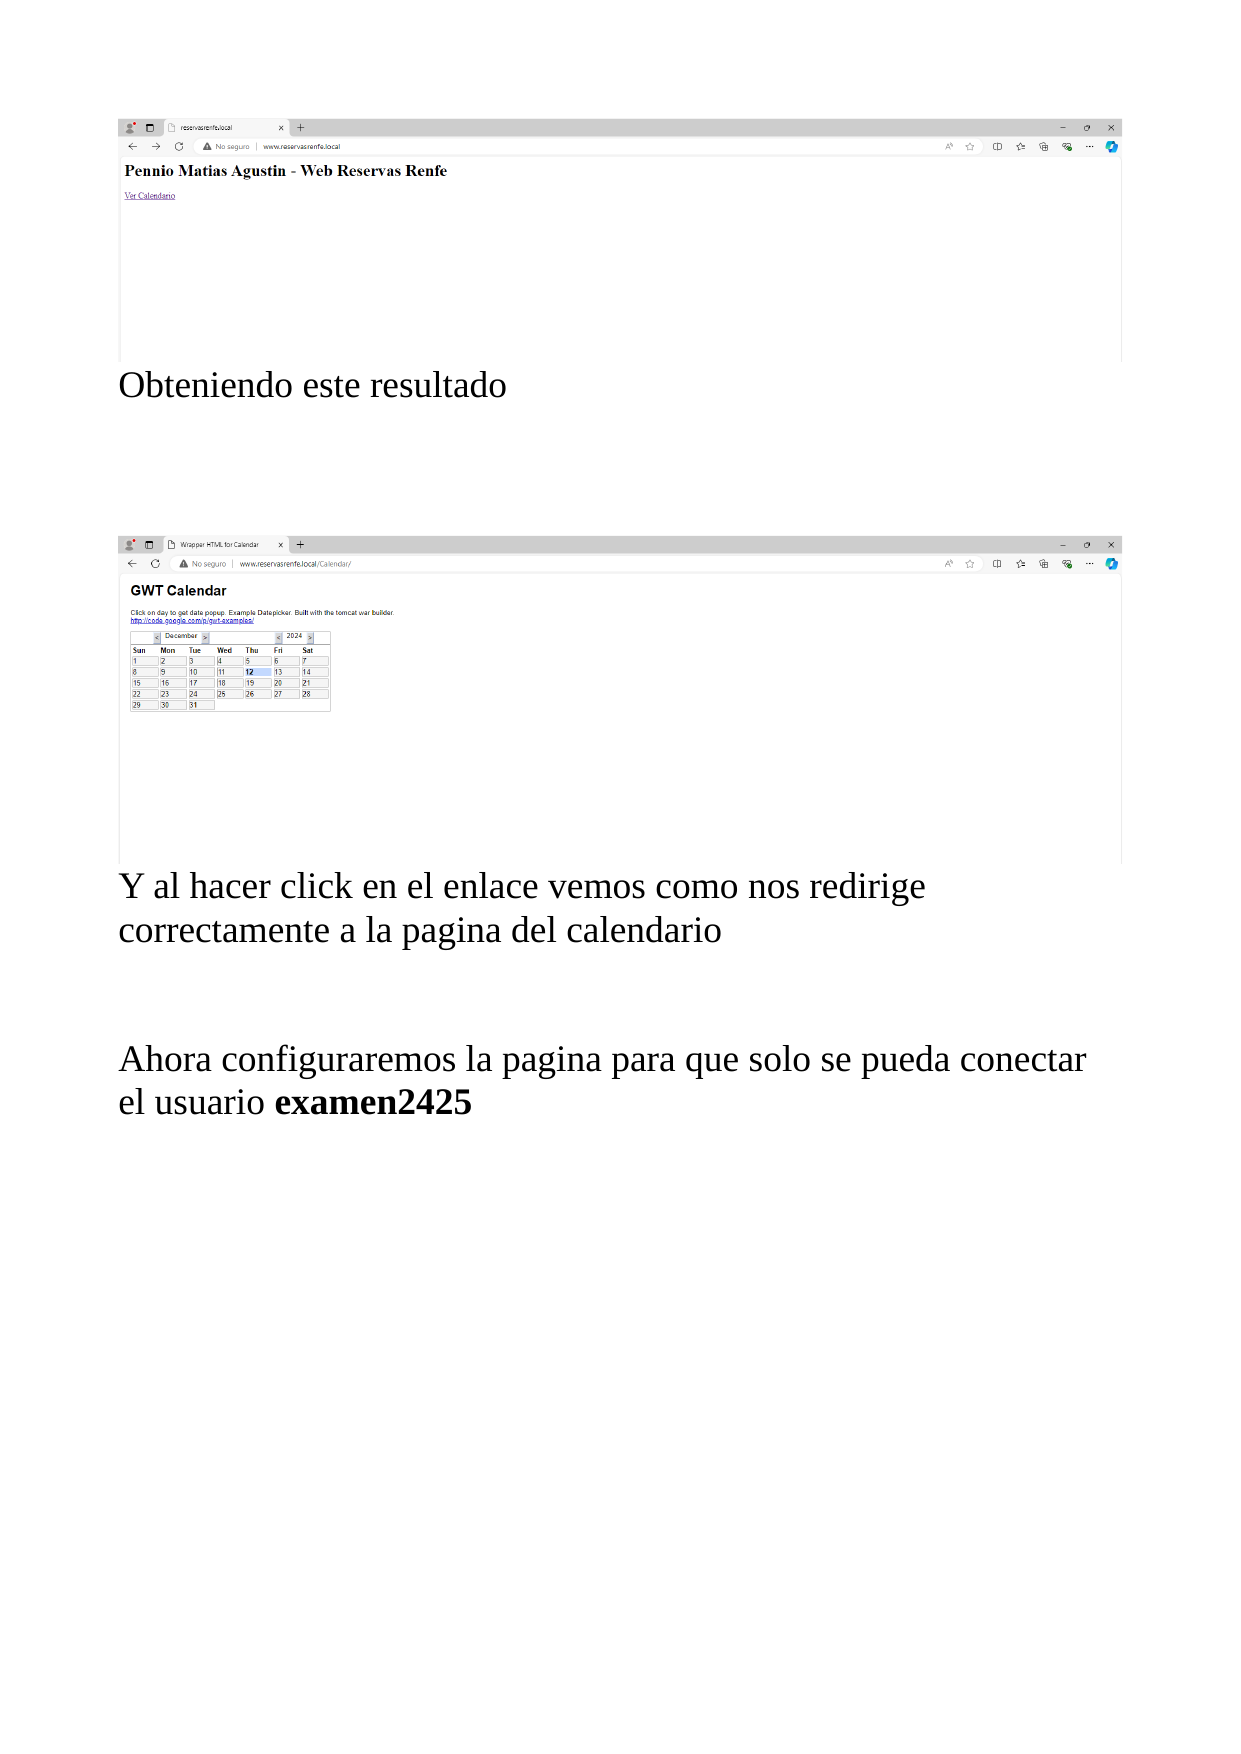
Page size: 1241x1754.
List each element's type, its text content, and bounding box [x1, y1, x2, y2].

text Y al hacer click en el enlace vemos como nos redirige correctamente a la pagina del calendario [118, 864, 1122, 950]
picture [118, 118, 1123, 362]
text Obteniendo este resultado [118, 362, 1122, 405]
text Ahora configuraremos la pagina para que solo se pueda conectar el usuario examen2425 [118, 1036, 1122, 1123]
picture [118, 534, 1123, 864]
